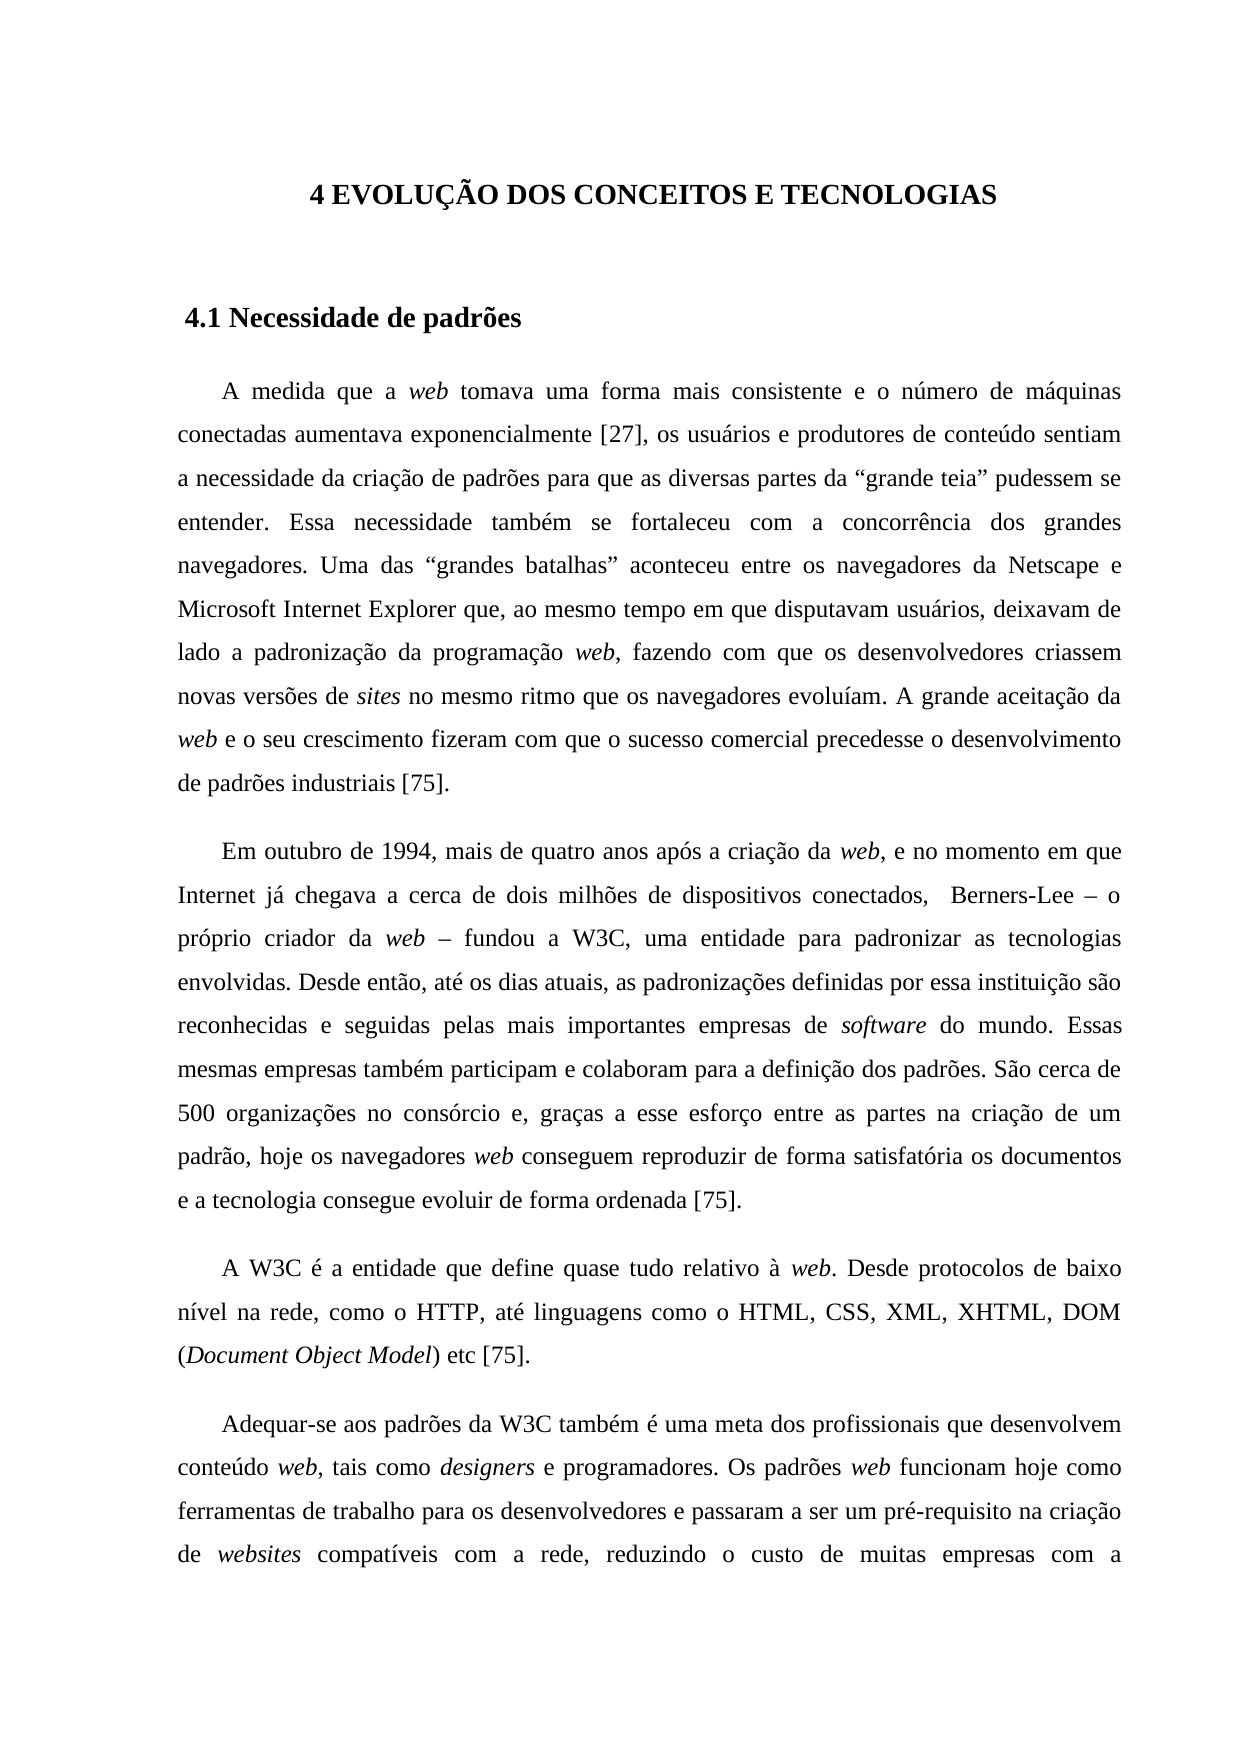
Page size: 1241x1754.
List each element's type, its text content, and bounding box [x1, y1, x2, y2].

text A medida que a web tomava uma forma mais consistente e o número de máquinas conectadas aumentava exponencialmente [27], os usuários e produtores de conteúdo sentiam a necessidade da criação de padrões para que as diversas partes da “grande teia” pudessem se entender. Essa necessidade também se fortaleceu com a concorrência dos grandes navegadores. Uma das “grandes batalhas” aconteceu entre os navegadores da Netscape e Microsoft Internet Explorer que, ao mesmo tempo em que disputavam usuários, deixavam de lado a padronização da programação web, fazendo com que os desenvolvedores criassem novas versões de sites no mesmo ritmo que os navegadores evoluíam. A grande aceitação da web e o seu crescimento fizeram com que o sucesso comercial precedesse o desenvolvimento de padrões industriais [75]. [177, 376, 1122, 797]
text Em outubro de 1994, mais de quatro anos após a criação da web, e no momento em que Internet já chegava a cerca de dois milhões de dispositivos conectados, Berners-Lee – o próprio criador da web – fundou a W3C, uma entidade para padronizar as tecnologias envolvidas. Desde então, até os dias atuais, as padronizações definidas por essa instituição são reconhecidas e seguidas pelas mais importantes empresas de software do mundo. Essas mesmas empresas também participam e colaboram para a definição dos padrões. São cerca de 500 organizações no consórcio e, graças a esse esforço entre as partes na criação de um padrão, hoje os navegadores web conseguem reproduzir de forma satisfatória os documentos e a tecnologia consegue evoluir de forma ordenada [75]. [177, 836, 1122, 1213]
subtitle Evolução dos conceitos e tecnologias [177, 177, 1122, 211]
text A W3C é a entidade que define quase tudo relativo à web. Desde protocolos de baixo nível na rede, como o HTTP, até linguagens como o HTML, CSS, XML, XHTML, DOM (Document Object Model) etc [75]. [177, 1253, 1122, 1369]
subtitle Necessidade de padrões [177, 300, 1122, 334]
text Adequar-se aos padrões da W3C também é uma meta dos profissionais que desenvolvem conteúdo web, tais como designers e programadores. Os padrões web funcionam hoje como ferramentas de trabalho para os desenvolvedores e passaram a ser um pré-requisito na criação de websites compatíveis com a rede, reduzindo o custo de muitas empresas com a [177, 1409, 1122, 1568]
